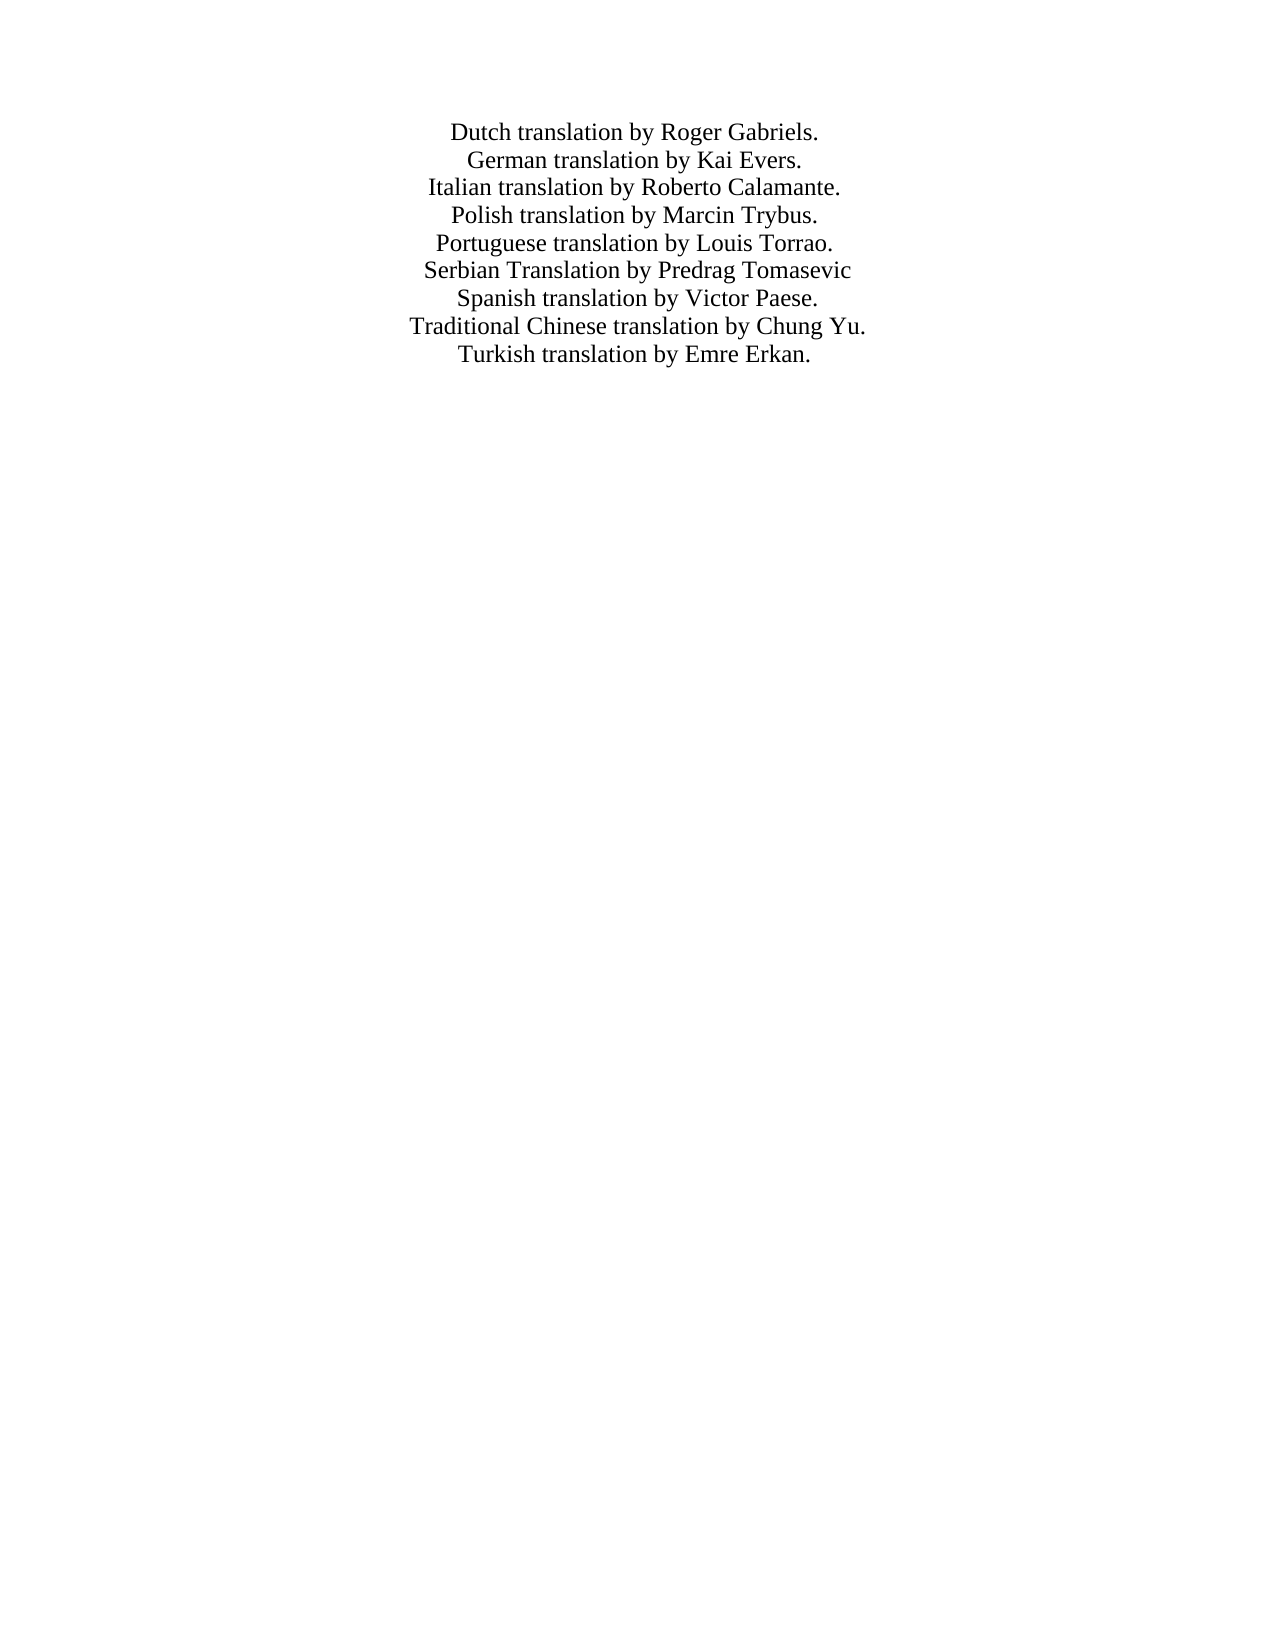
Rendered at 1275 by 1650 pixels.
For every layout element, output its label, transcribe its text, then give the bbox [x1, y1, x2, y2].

text Dutch translation by Roger Gabriels. [118, 118, 1157, 146]
text Portuguese translation by Louis Torrao. [118, 229, 1157, 257]
text Italian translation by Roberto Calamante. [118, 173, 1157, 201]
text Polish translation by Marcin Trybus. [118, 201, 1157, 229]
text German translation by Kai Evers. [118, 146, 1157, 173]
text Serbian Translation by Predrag Tomasevic Spanish translation by Victor Paese. Traditional Chinese translation by Chung Yu. Turkish translation by Emre Erkan. [118, 257, 1157, 367]
